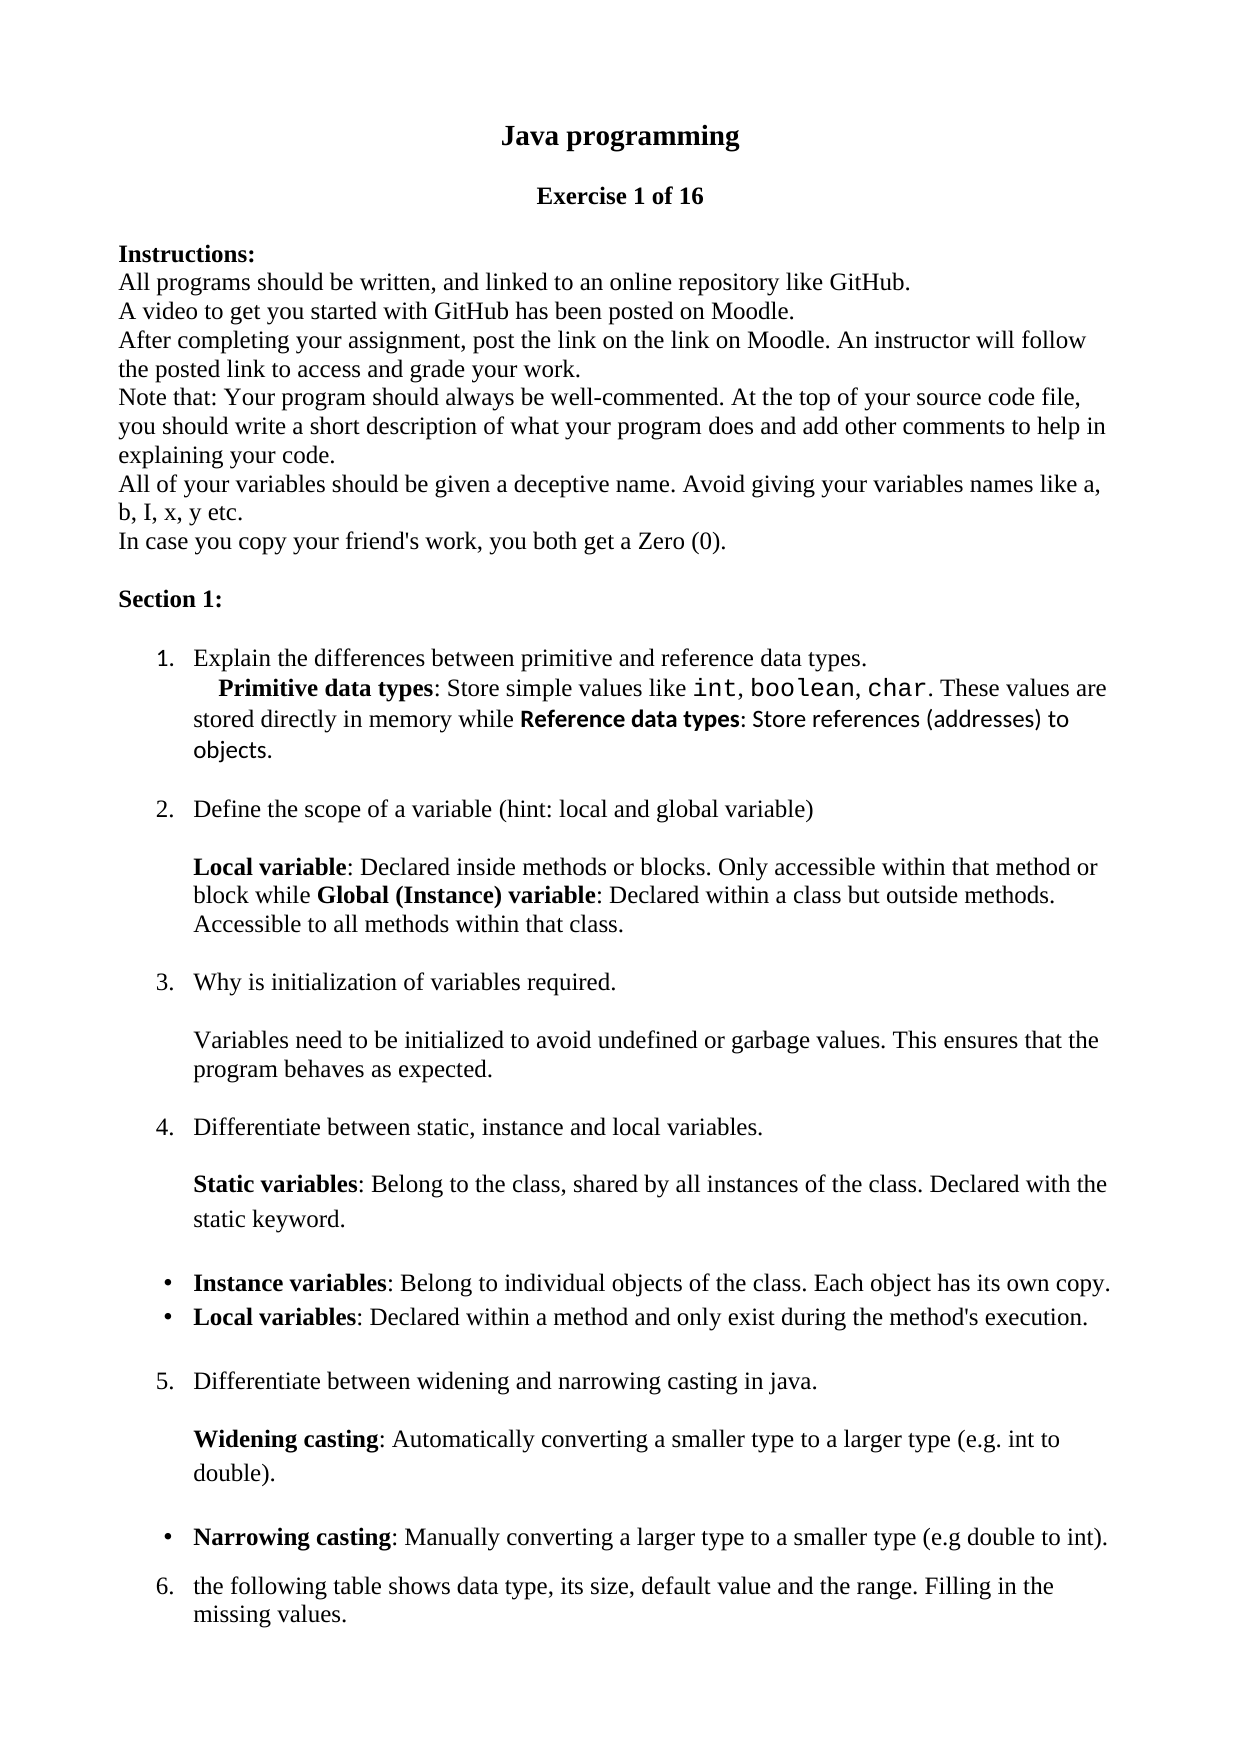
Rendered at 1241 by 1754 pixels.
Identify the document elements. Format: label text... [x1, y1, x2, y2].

list Widening casting: Automatically converting a smaller type to a larger type (e.g. int to double). [156, 1424, 1122, 1487]
list Why is initialization of variables required. [156, 967, 1122, 996]
list the following table shows data type, its size, default value and the range. Filling in the missing values. [156, 1571, 1122, 1628]
text Note that: Your program should always be well-commented. At the top of your source code file, you should write a short description of what your program does and add other comments to help in explaining your code. [118, 382, 1122, 469]
list Define the scope of a variable (hint: local and global variable) [156, 794, 1122, 822]
list Primitive data types: Store simple values like int, boolean, char. These values are stored directly in memory while Reference data types: Store references (addresses) to objects. [193, 673, 1122, 764]
list Static variables: Belong to the class, shared by all instances of the class. Declared with the static keyword. [156, 1169, 1122, 1233]
list Explain the differences between primitive and reference data types. [156, 642, 1122, 673]
list Narrowing casting: Manually converting a larger type to a smaller type (e.g double to int). [164, 1522, 1122, 1551]
list Differentiate between widening and narrowing casting in java. [156, 1366, 1122, 1394]
list Variables need to be initialized to avoid undefined or garbage values. This ensures that the program behaves as expected. [156, 1025, 1122, 1082]
list Instance variables: Belong to individual objects of the class. Each object has its own copy. [164, 1268, 1122, 1296]
text All of your variables should be given a deceptive name. Avoid giving your variables names like a, b, I, x, y etc. [118, 469, 1122, 526]
text Java programming [118, 118, 1122, 152]
text All programs should be written, and linked to an online repository like GitHub. [118, 267, 1122, 296]
list Differentiate between static, instance and local variables. [156, 1112, 1122, 1140]
text Instructions: [118, 239, 1122, 267]
text Section 1: [118, 584, 1122, 613]
list Local variable: Declared inside methods or blocks. Only accessible within that method or block while Global (Instance) variable: Declared within a class but outside methods. Accessible to all methods within that class. [156, 852, 1122, 938]
list Local variables: Declared within a method and only exist during the method's execution. [164, 1302, 1122, 1331]
text A video to get you started with GitHub has been posted on Moodle. [118, 296, 1122, 325]
text Exercise 1 of 16 [118, 181, 1122, 209]
text After completing your assignment, post the link on the link on Moodle. An instructor will follow the posted link to access and grade your work. [118, 325, 1122, 382]
text In case you copy your friend's work, you both get a Zero (0). [118, 526, 1122, 555]
